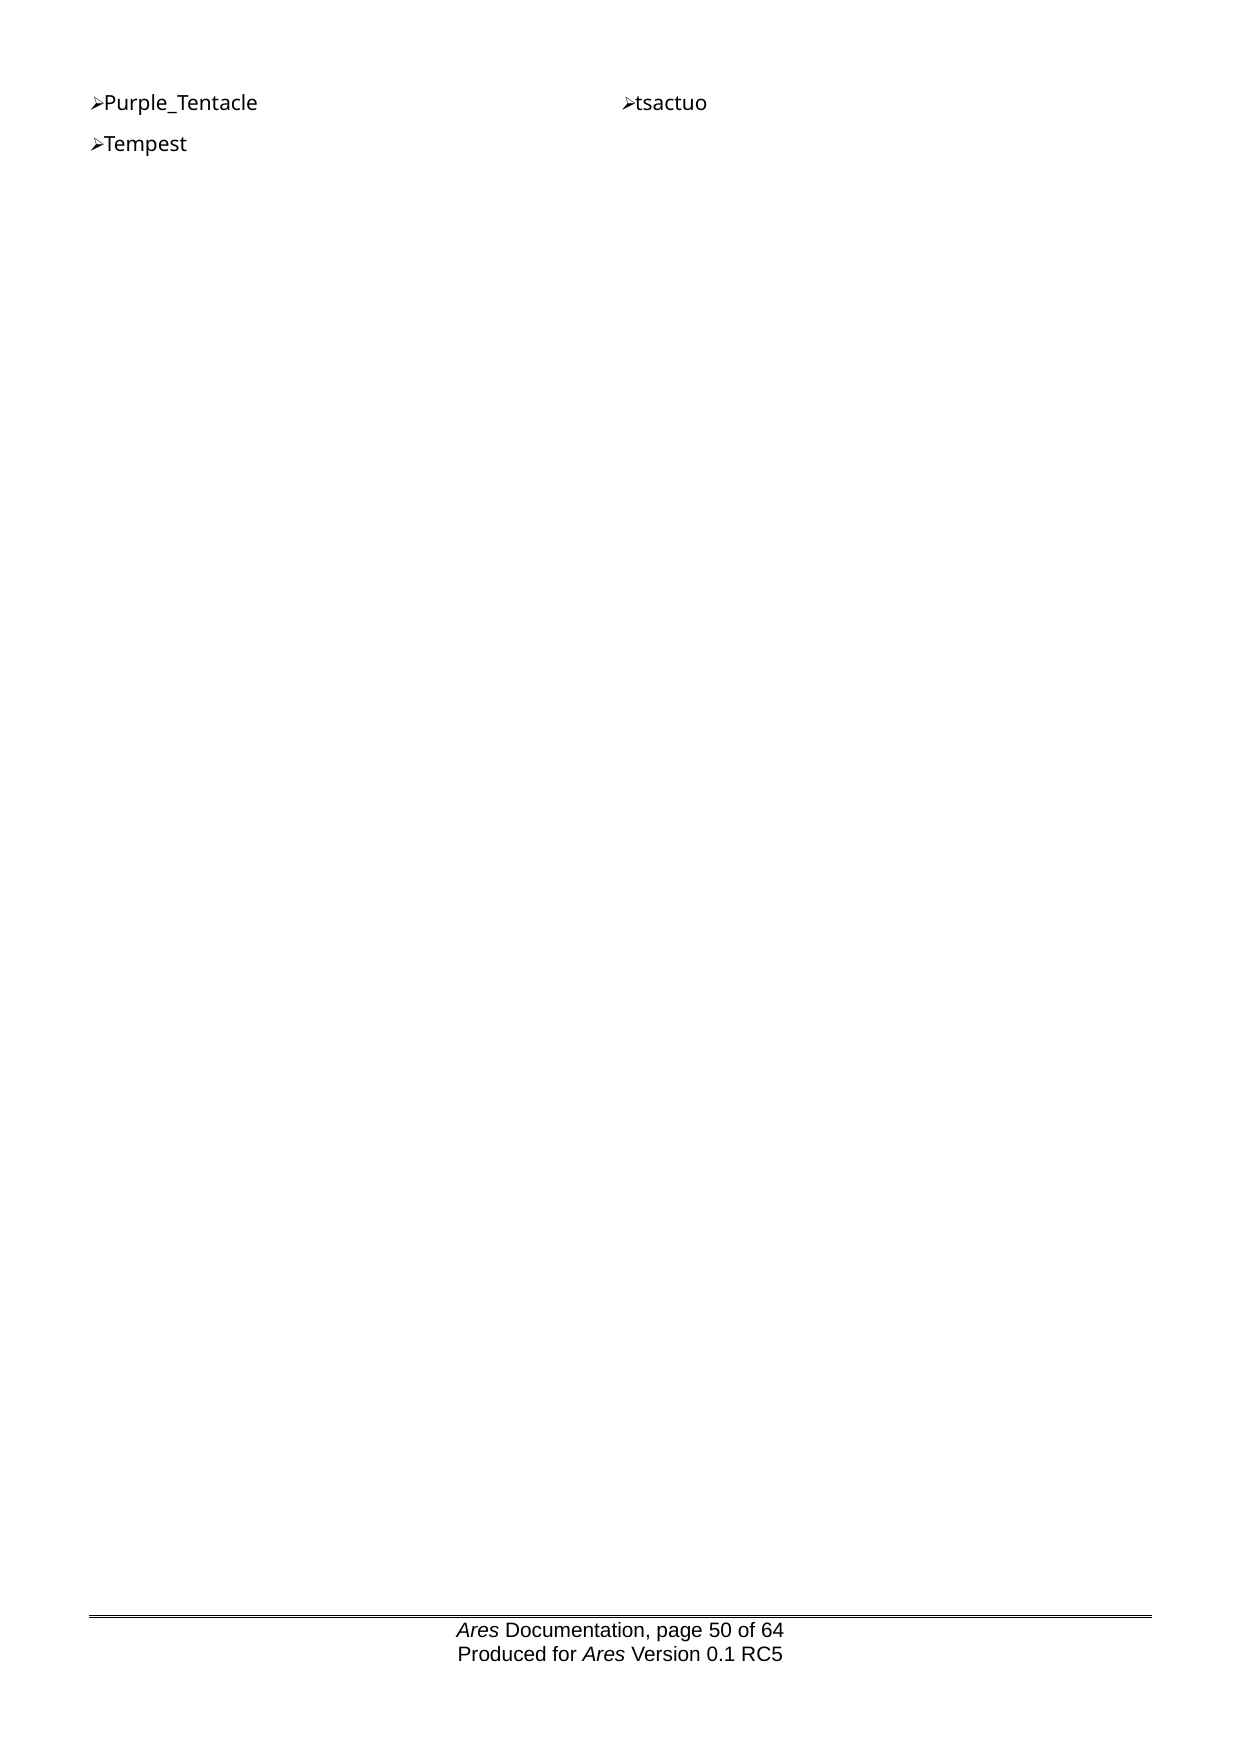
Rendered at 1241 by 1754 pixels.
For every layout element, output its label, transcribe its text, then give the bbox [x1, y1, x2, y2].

list Tempest [88, 129, 620, 158]
list Purple_Tentacle [88, 88, 620, 117]
list tsactuo [620, 88, 1152, 117]
